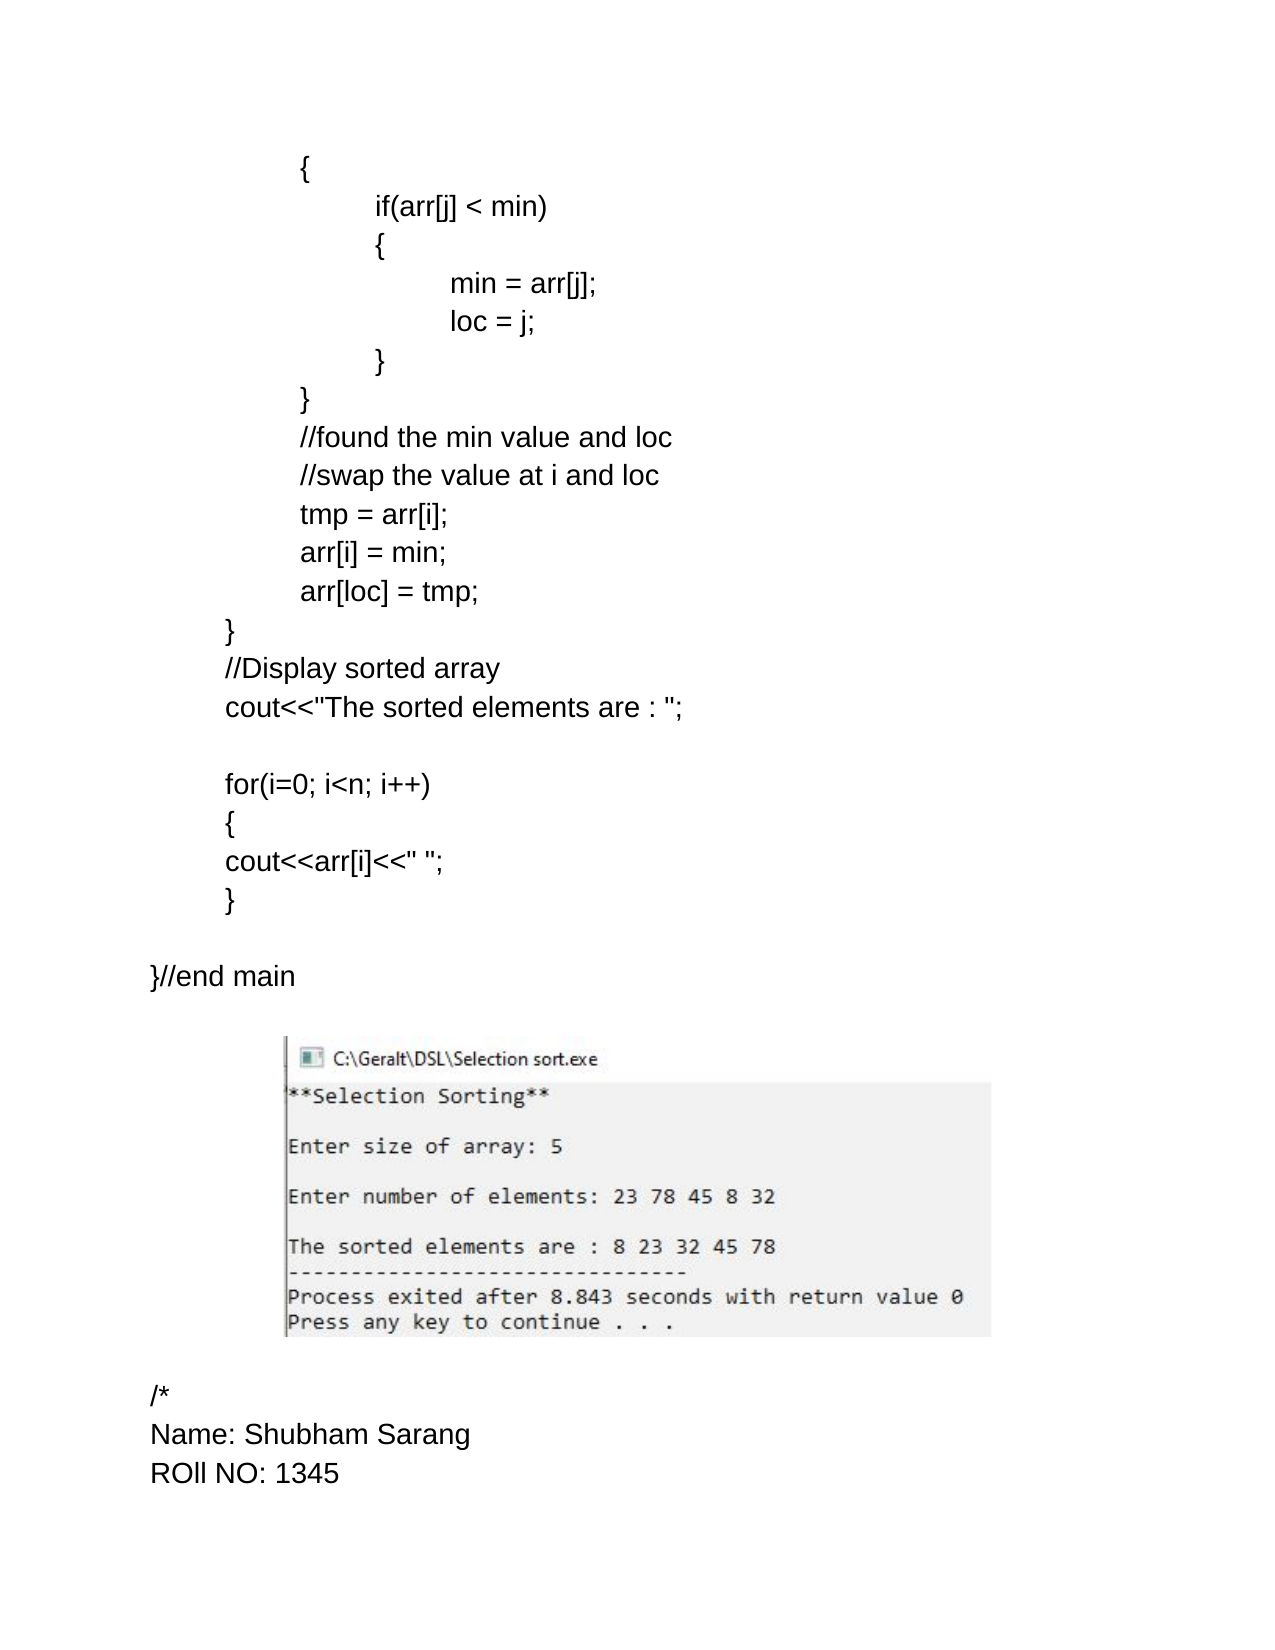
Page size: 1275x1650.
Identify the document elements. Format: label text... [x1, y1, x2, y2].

text for(i=0; i<n; i++) [150, 767, 1125, 800]
text }//end main [150, 959, 1125, 993]
text { [150, 805, 1125, 839]
text //swap the value at i and loc [150, 458, 1125, 492]
text tmp = arr[i]; [150, 497, 1125, 530]
text min = arr[j]; [150, 266, 1125, 299]
text cout<<arr[i]<<" "; [150, 844, 1125, 877]
text /* [150, 1379, 1125, 1412]
text Name: Shubham Sarang [150, 1417, 1125, 1451]
text //Display sorted array [150, 651, 1125, 684]
picture [283, 1036, 992, 1337]
text } [150, 343, 1125, 376]
text cout<<"The sorted elements are : "; [150, 689, 1125, 723]
text ROll NO: 1345 [150, 1456, 1125, 1489]
text } [150, 882, 1125, 916]
text //found the min value and loc [150, 420, 1125, 453]
text loc = j; [150, 304, 1125, 338]
text arr[loc] = tmp; [150, 574, 1125, 607]
text } [150, 381, 1125, 415]
text if(arr[j] < min) [150, 188, 1125, 222]
text arr[i] = min; [150, 535, 1125, 569]
text { [150, 150, 1125, 183]
text { [150, 227, 1125, 261]
text } [150, 612, 1125, 646]
